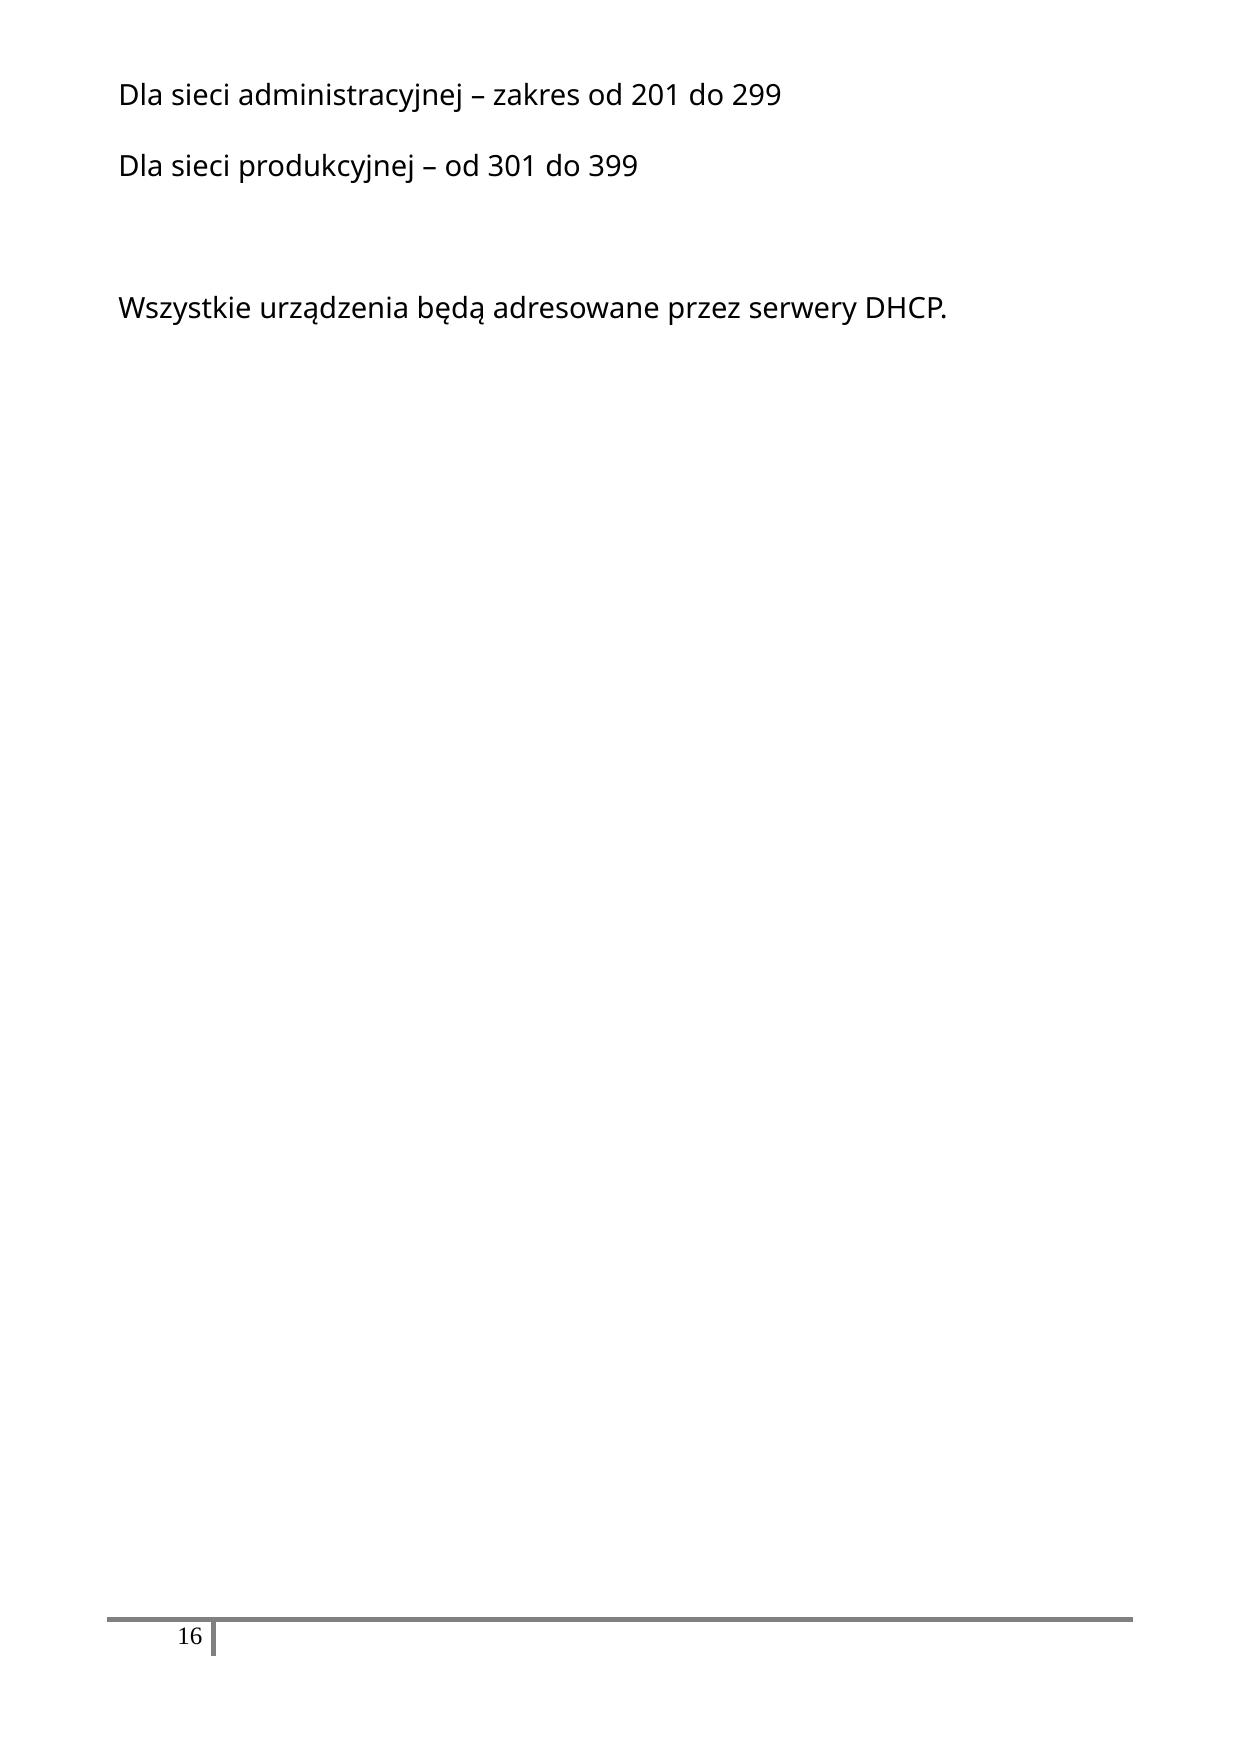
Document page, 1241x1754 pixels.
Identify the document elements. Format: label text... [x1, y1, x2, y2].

text Dla sieci produkcyjnej – od 301 do 399 [118, 145, 1122, 185]
text Dla sieci administracyjnej – zakres od 201 do 299 [118, 74, 1122, 113]
text Wszystkie urządzenia będą adresowane przez serwery DHCP. [118, 288, 1122, 327]
